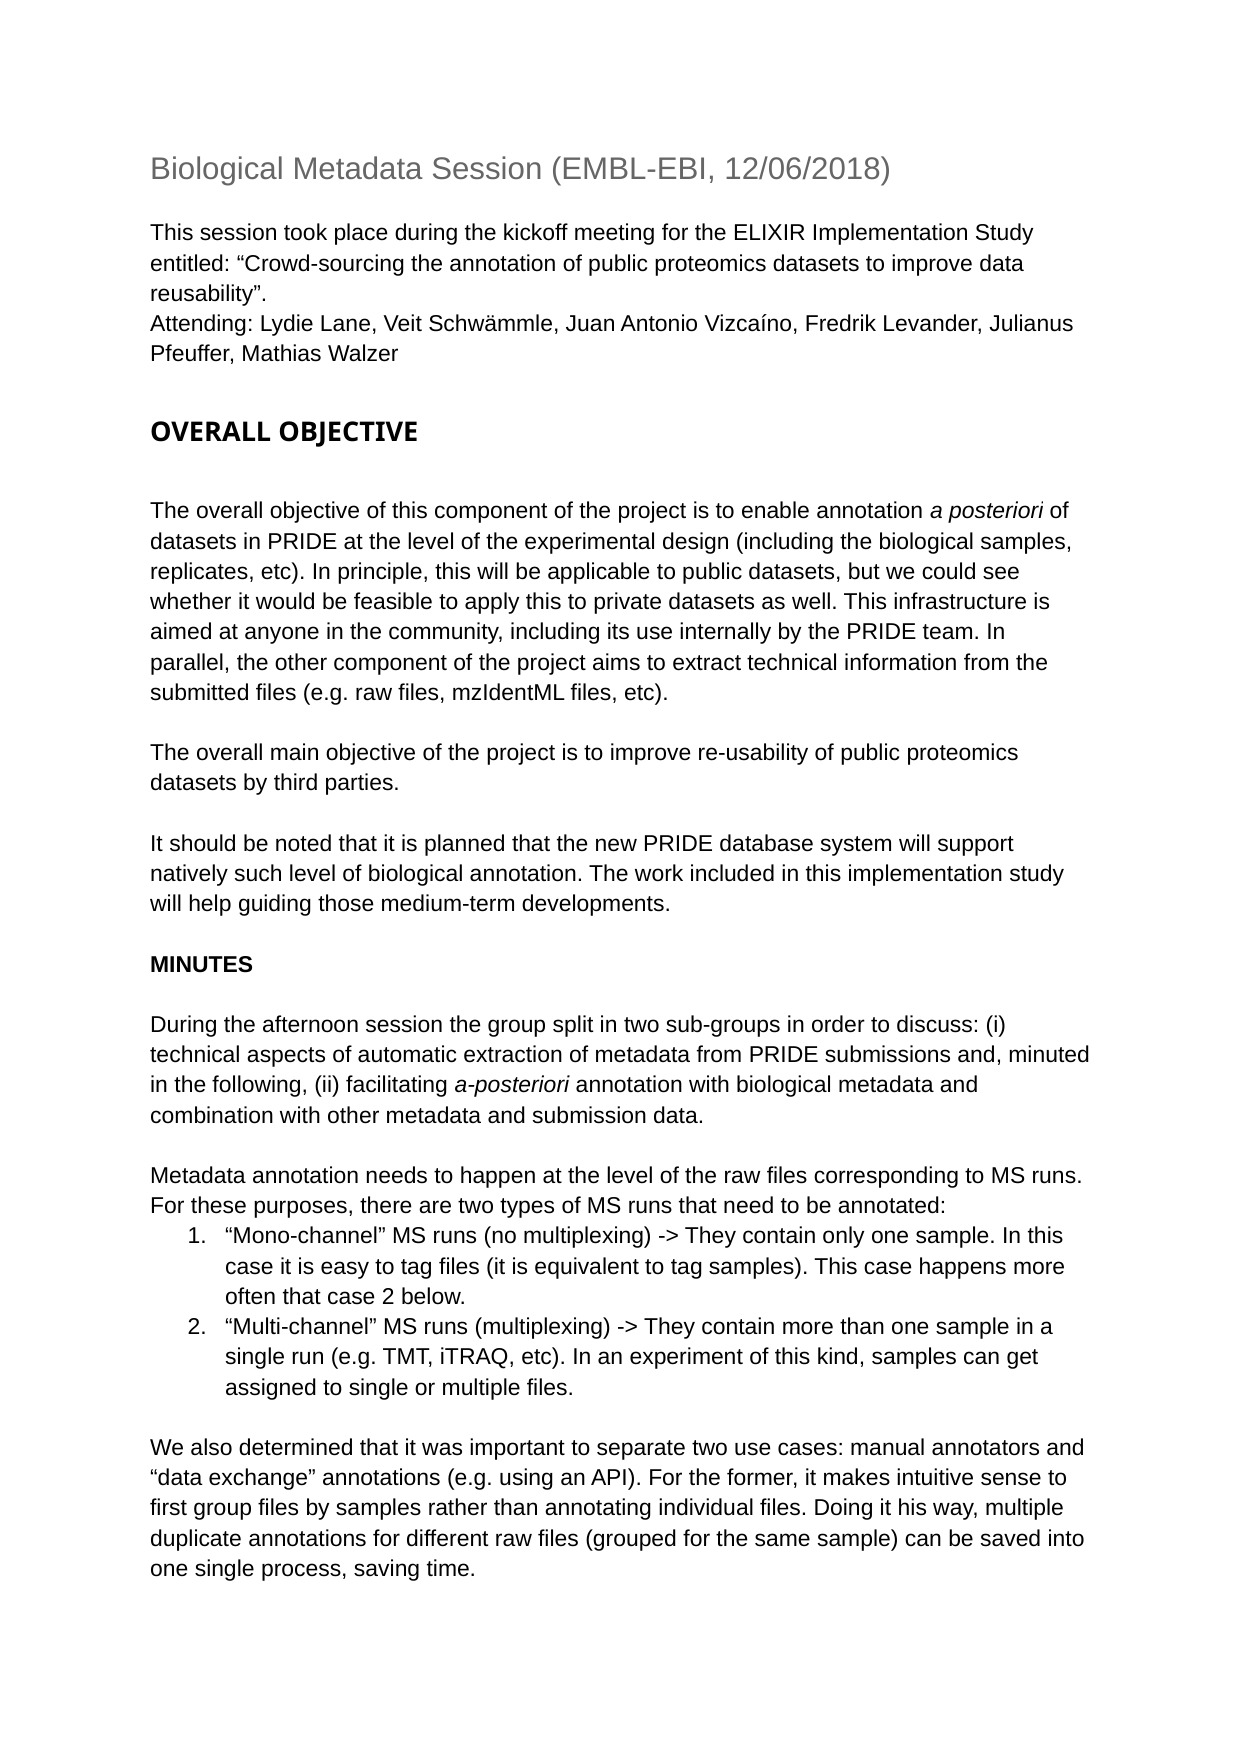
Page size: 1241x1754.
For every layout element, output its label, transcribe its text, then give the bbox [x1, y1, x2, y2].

text We also determined that it was important to separate two use cases: manual annotators and “data exchange” annotations (e.g. using an API). For the former, it makes intuitive sense to first group files by samples rather than annotating individual files. Doing it his way, multiple duplicate annotations for different raw files (grouped for the same sample) can be saved into one single process, saving time. [150, 1434, 1090, 1581]
text During the afternoon session the group split in two sub-groups in order to discuss: (i) technical aspects of automatic extraction of metadata from PRIDE submissions and, minuted in the following, (ii) facilitating a-posteriori annotation with biological metadata and combination with other metadata and submission data. [150, 1011, 1090, 1128]
text The overall objective of this component of the project is to enable annotation a posteriori of datasets in PRIDE at the level of the experimental design (including the biological samples, replicates, etc). In principle, this will be applicable to public datasets, but we could see whether it would be feasible to apply this to private datasets as well. This infrastructure is aimed at anyone in the community, including its use internally by the PRIDE team. In parallel, the other component of the project aims to extract technical information from the submitted files (e.g. raw files, mzIdentML files, etc). [150, 497, 1090, 705]
text MINUTES [150, 951, 1090, 977]
text The overall main objective of the project is to improve re-usability of public proteomics datasets by third parties. [150, 739, 1090, 796]
text It should be noted that it is planned that the new PRIDE database system will support natively such level of biological annotation. The work included in this implementation study will help guiding those medium-term developments. [150, 830, 1090, 917]
subtitle Biological Metadata Session (EMBL-EBI, 12/06/2018) [150, 150, 1090, 186]
text This session took place during the kickoff meeting for the ELIXIR Implementation Study entitled: “Crowd-sourcing the annotation of public proteomics datasets to improve data reusability”. [150, 219, 1090, 306]
text Metadata annotation needs to happen at the level of the raw files corresponding to MS runs. For these purposes, there are two types of MS runs that need to be annotated: [150, 1162, 1090, 1219]
list “Multi-channel” MS runs (multiplexing) -> They contain more than one sample in a single run (e.g. TMT, iTRAQ, etc). In an experiment of this kind, samples can get assigned to single or multiple files. [187, 1313, 1090, 1400]
text Attending: Lydie Lane, Veit Schwämmle, Juan Antonio Vizcaíno, Fredrik Levander, Julianus Pfeuffer, Mathias Walzer [150, 310, 1090, 366]
list “Mono-channel” MS runs (no multiplexing) -> They contain only one sample. In this case it is easy to tag files (it is equivalent to tag samples). This case happens more often that case 2 below. [187, 1222, 1090, 1309]
text OVERALL OBJECTIVE [150, 413, 1090, 449]
